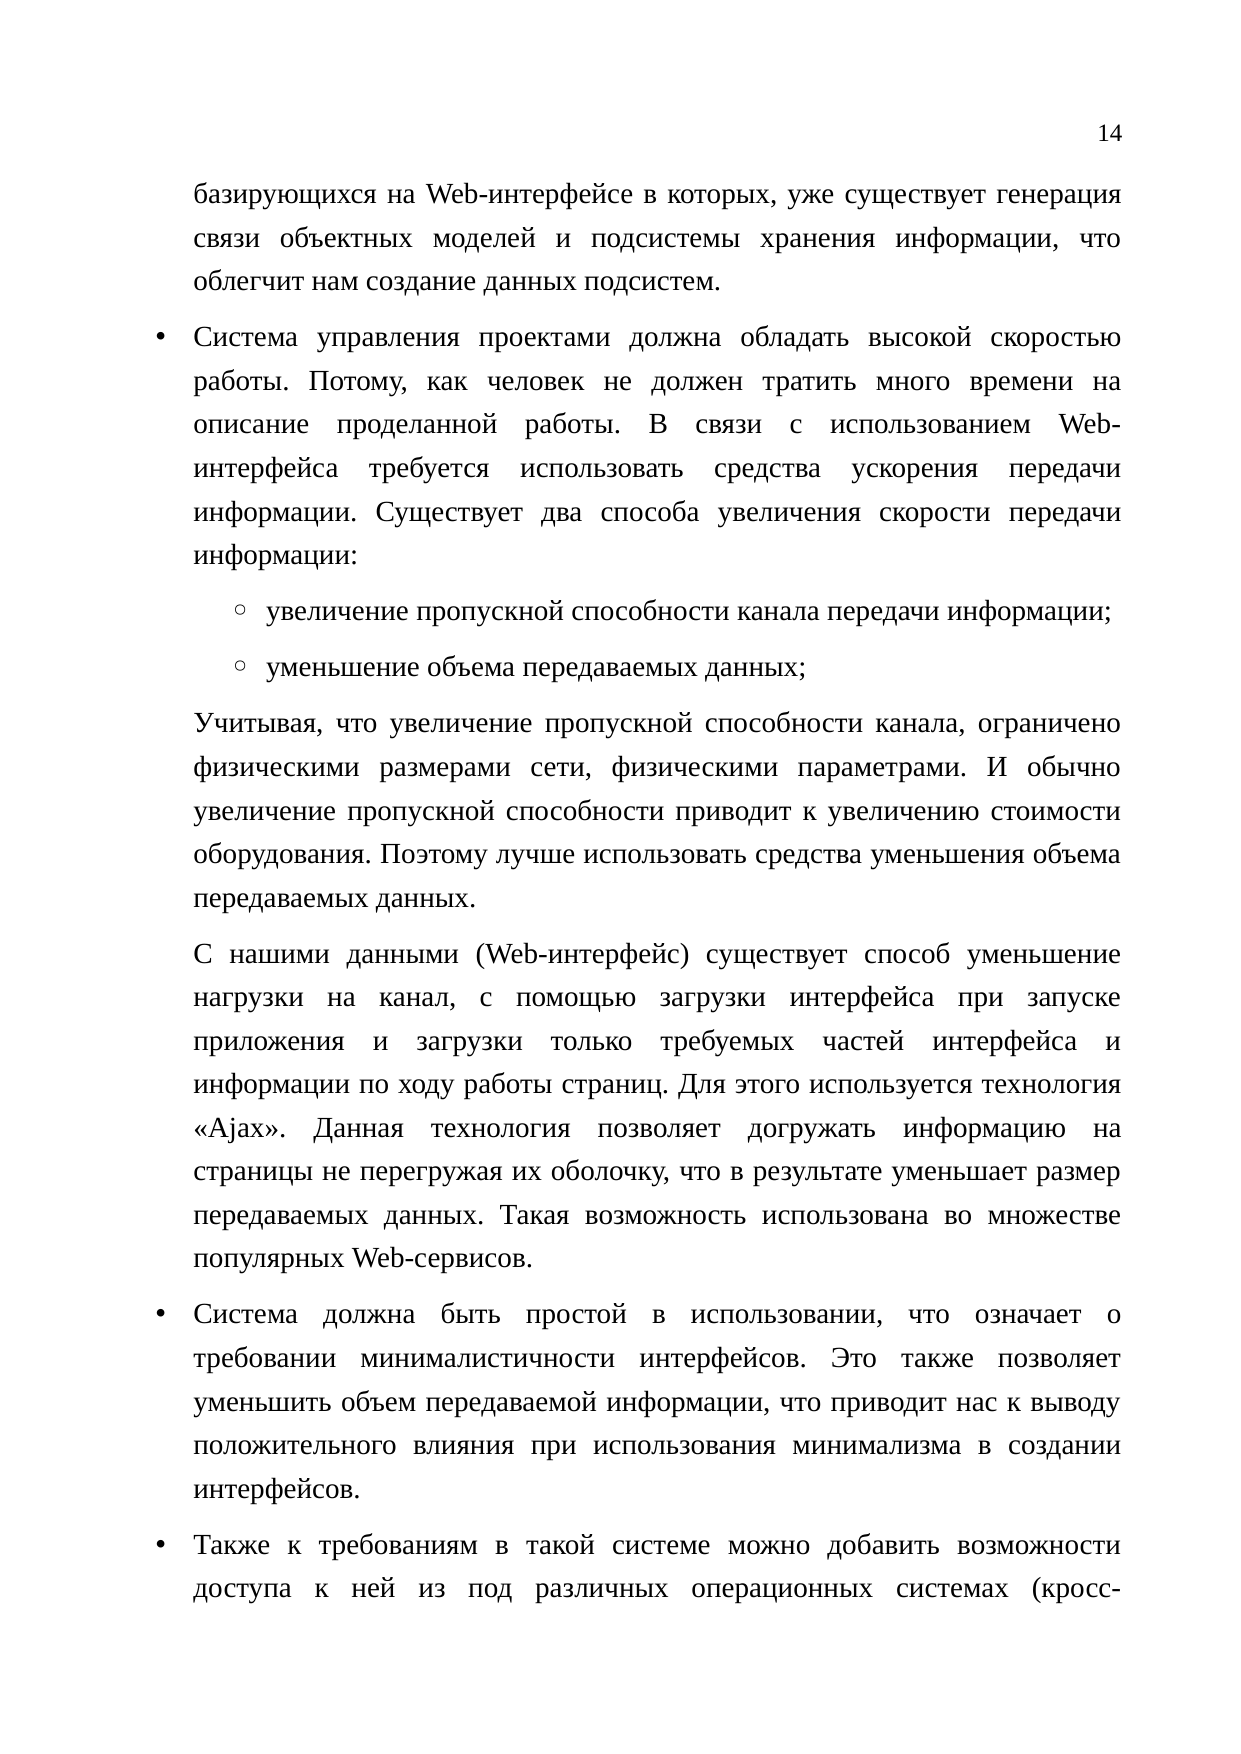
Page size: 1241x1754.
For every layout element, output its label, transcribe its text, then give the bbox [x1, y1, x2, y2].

list Учитывая, что увеличение пропускной способности канала, ограничено физическими размерами сети, физическими параметрами. И обычно увеличение пропускной способности приводит к увеличению стоимости оборудования. Поэтому лучше использовать средства уменьшения объема передаваемых данных. [193, 706, 1122, 913]
list увеличение пропускной способности канала передачи информации; [228, 593, 1122, 627]
list базирующихся на Web-интерфейсе в которых, уже существует генерация связи объектных моделей и подсистемы хранения информации, что облегчит нам создание данных подсистем. [193, 176, 1122, 297]
list Также к требованиям в такой системе можно добавить возможности доступа к ней из под различных операционных системах (кросс- [156, 1527, 1122, 1604]
list уменьшение объема передаваемых данных; [228, 649, 1122, 683]
list Система управления проектами должна обладать высокой скоростью работы. Потому, как человек не должен тратить много времени на описание проделанной работы. В связи с использованием Web-интерфейса требуется использовать средства ускорения передачи информации. Существует два способа увеличения скорости передачи информации: [156, 319, 1122, 571]
list Система должна быть простой в использовании, что означает о требовании минималистичности интерфейсов. Это также позволяет уменьшить объем передаваемой информации, что приводит нас к выводу положительного влияния при использования минимализма в создании интерфейсов. [156, 1297, 1122, 1504]
list С нашими данными (Web-интерфейс) существует способ уменьшение нагрузки на канал, с помощью загрузки интерфейса при запуске приложения и загрузки только требуемых частей интерфейса и информации по ходу работы страниц. Для этого используется технология «Ajax». Данная технология позволяет догружать информацию на страницы не перегружая их оболочку, что в результате уменьшает размер передаваемых данных. Такая возможность использована во множестве популярных Web-сервисов. [193, 936, 1122, 1274]
